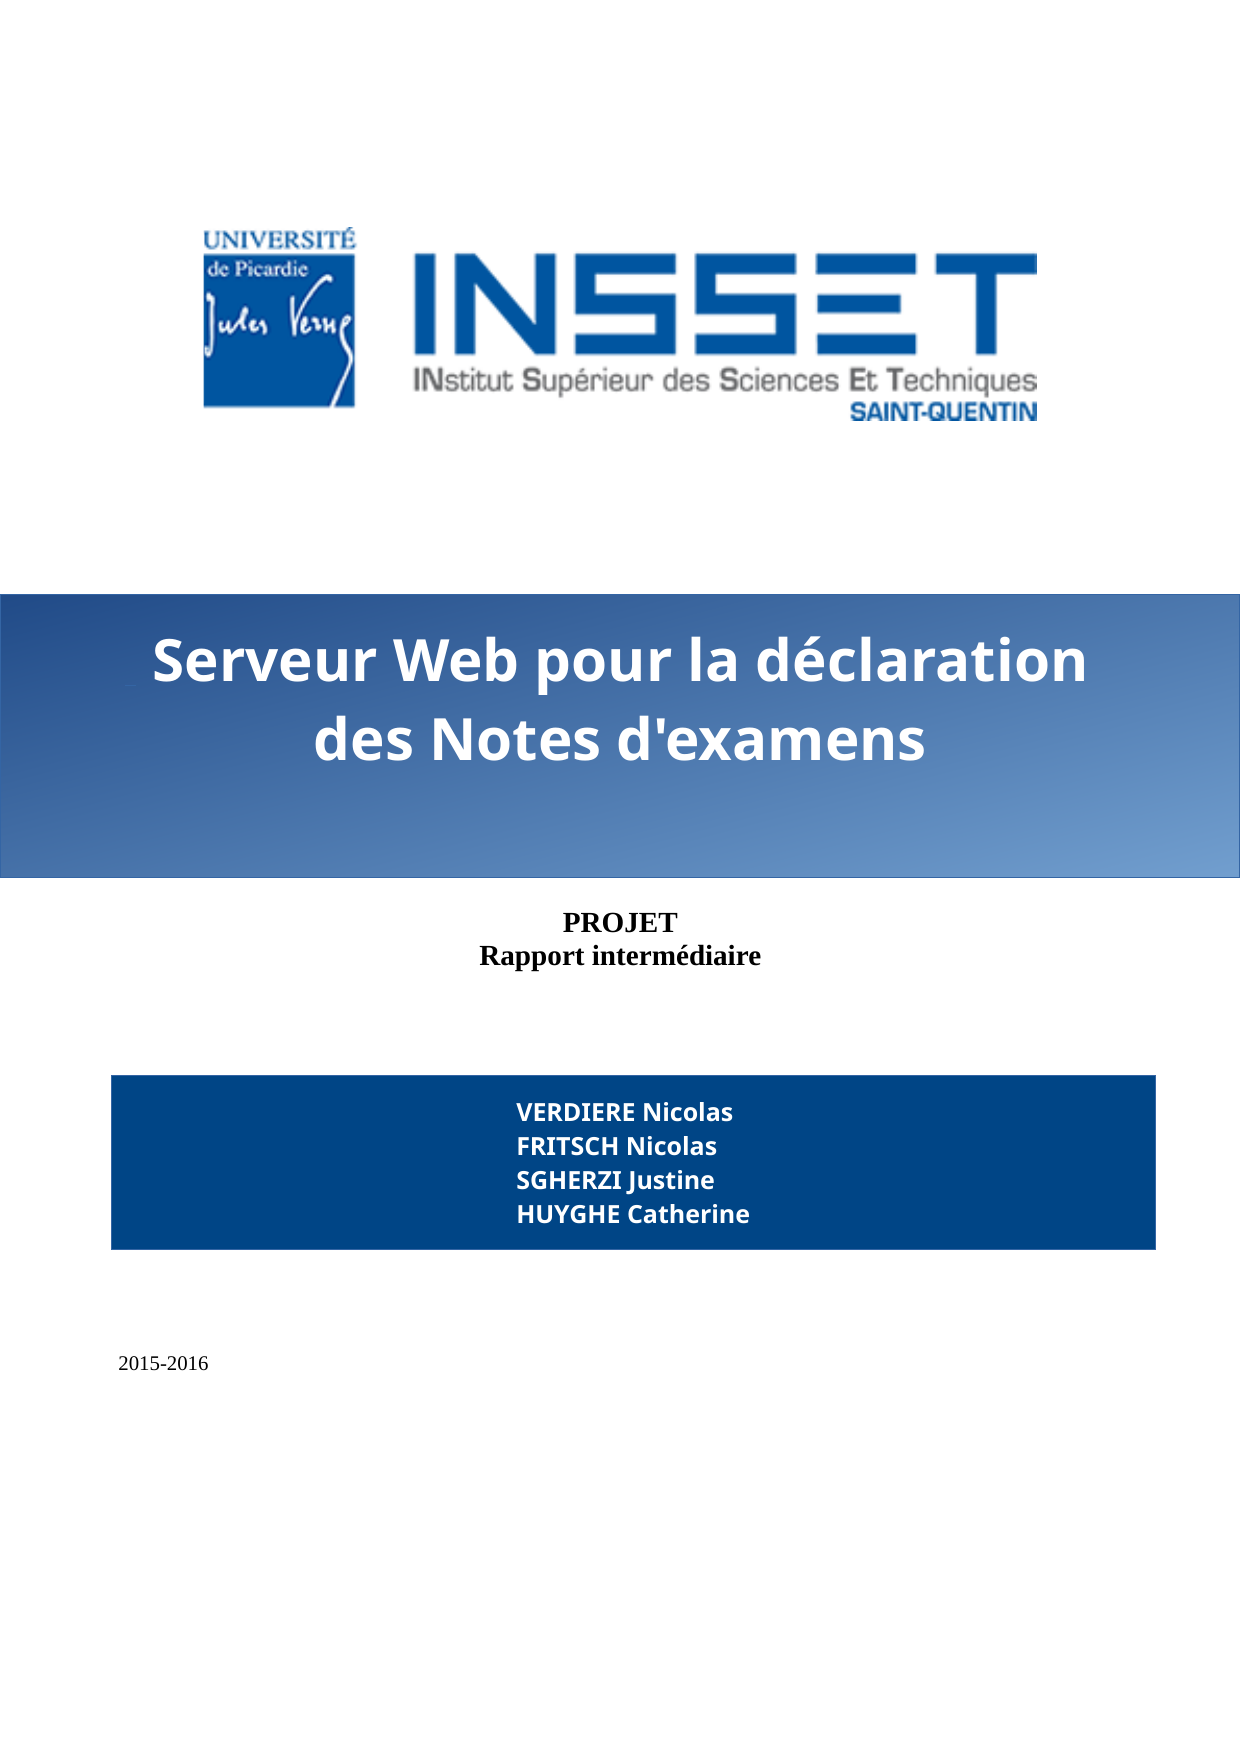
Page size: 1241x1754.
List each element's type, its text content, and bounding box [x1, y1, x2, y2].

text Rapport intermédiaire [118, 938, 1122, 972]
text PROJET [118, 905, 1122, 938]
picture [203, 227, 1037, 421]
text 2015-2016 [118, 1351, 1122, 1375]
